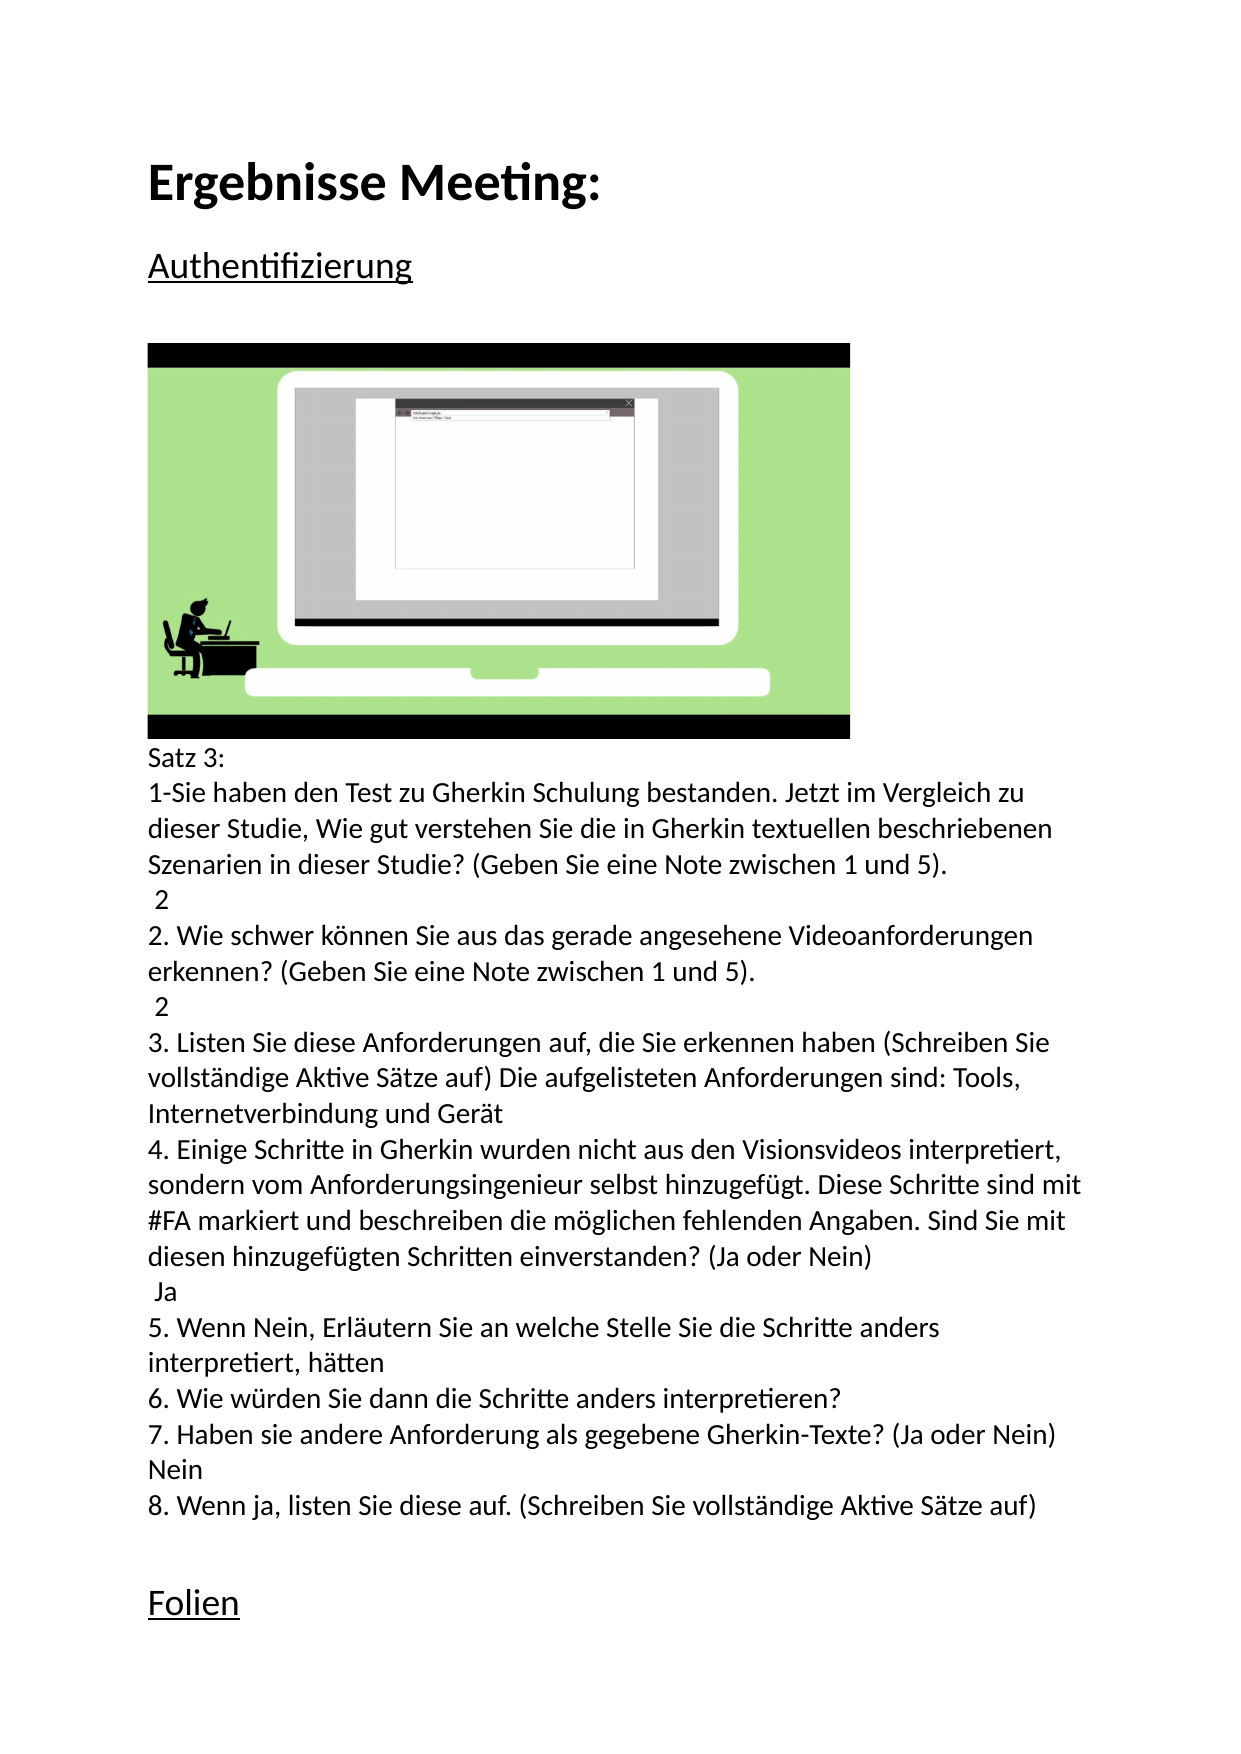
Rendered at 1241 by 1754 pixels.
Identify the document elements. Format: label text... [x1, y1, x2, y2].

subtitle Ergebnisse Meeting: [148, 148, 1093, 214]
text 3. Listen Sie diese Anforderungen auf, die Sie erkennen haben (Schreiben Sie vollständige Aktive Sätze auf) Die aufgelisteten Anforderungen sind: Tools, Internetverbindung und Gerät [148, 1024, 1093, 1131]
text 2 [148, 988, 1093, 1024]
text Ja [148, 1273, 1093, 1309]
text 1-Sie haben den Test zu Gherkin Schulung bestanden. Jetzt im Vergleich zu dieser Studie, Wie gut verstehen Sie die in Gherkin textuellen beschriebenen Szenarien in dieser Studie? (Geben Sie eine Note zwischen 1 und 5). [148, 774, 1093, 881]
subtitle Folien [148, 1579, 1093, 1624]
text 5. Wenn Nein, Erläutern Sie an welche Stelle Sie die Schritte anders interpretiert, hätten [148, 1309, 1093, 1380]
text 8. Wenn ja, listen Sie diese auf. (Schreiben Sie vollständige Aktive Sätze auf) [148, 1487, 1093, 1523]
text Satz 3: [148, 739, 1093, 774]
text 2 [148, 881, 1093, 917]
subtitle Authentifizierung [148, 242, 1093, 288]
text 4. Einige Schritte in Gherkin wurden nicht aus den Visionsvideos interpretiert, sondern vom Anforderungsingenieur selbst hinzugefügt. Diese Schritte sind mit #FA markiert und beschreiben die möglichen fehlenden Angaben. Sind Sie mit diesen hinzugefügten Schritten einverstanden? (Ja oder Nein) [148, 1131, 1093, 1273]
text 6. Wie würden Sie dann die Schritte anders interpretieren? [148, 1380, 1093, 1416]
text 2. Wie schwer können Sie aus das gerade angesehene Videoanforderungen erkennen? (Geben Sie eine Note zwischen 1 und 5). [148, 917, 1093, 988]
text 7. Haben sie andere Anforderung als gegebene Gherkin-Texte? (Ja oder Nein) Nein [148, 1416, 1093, 1487]
